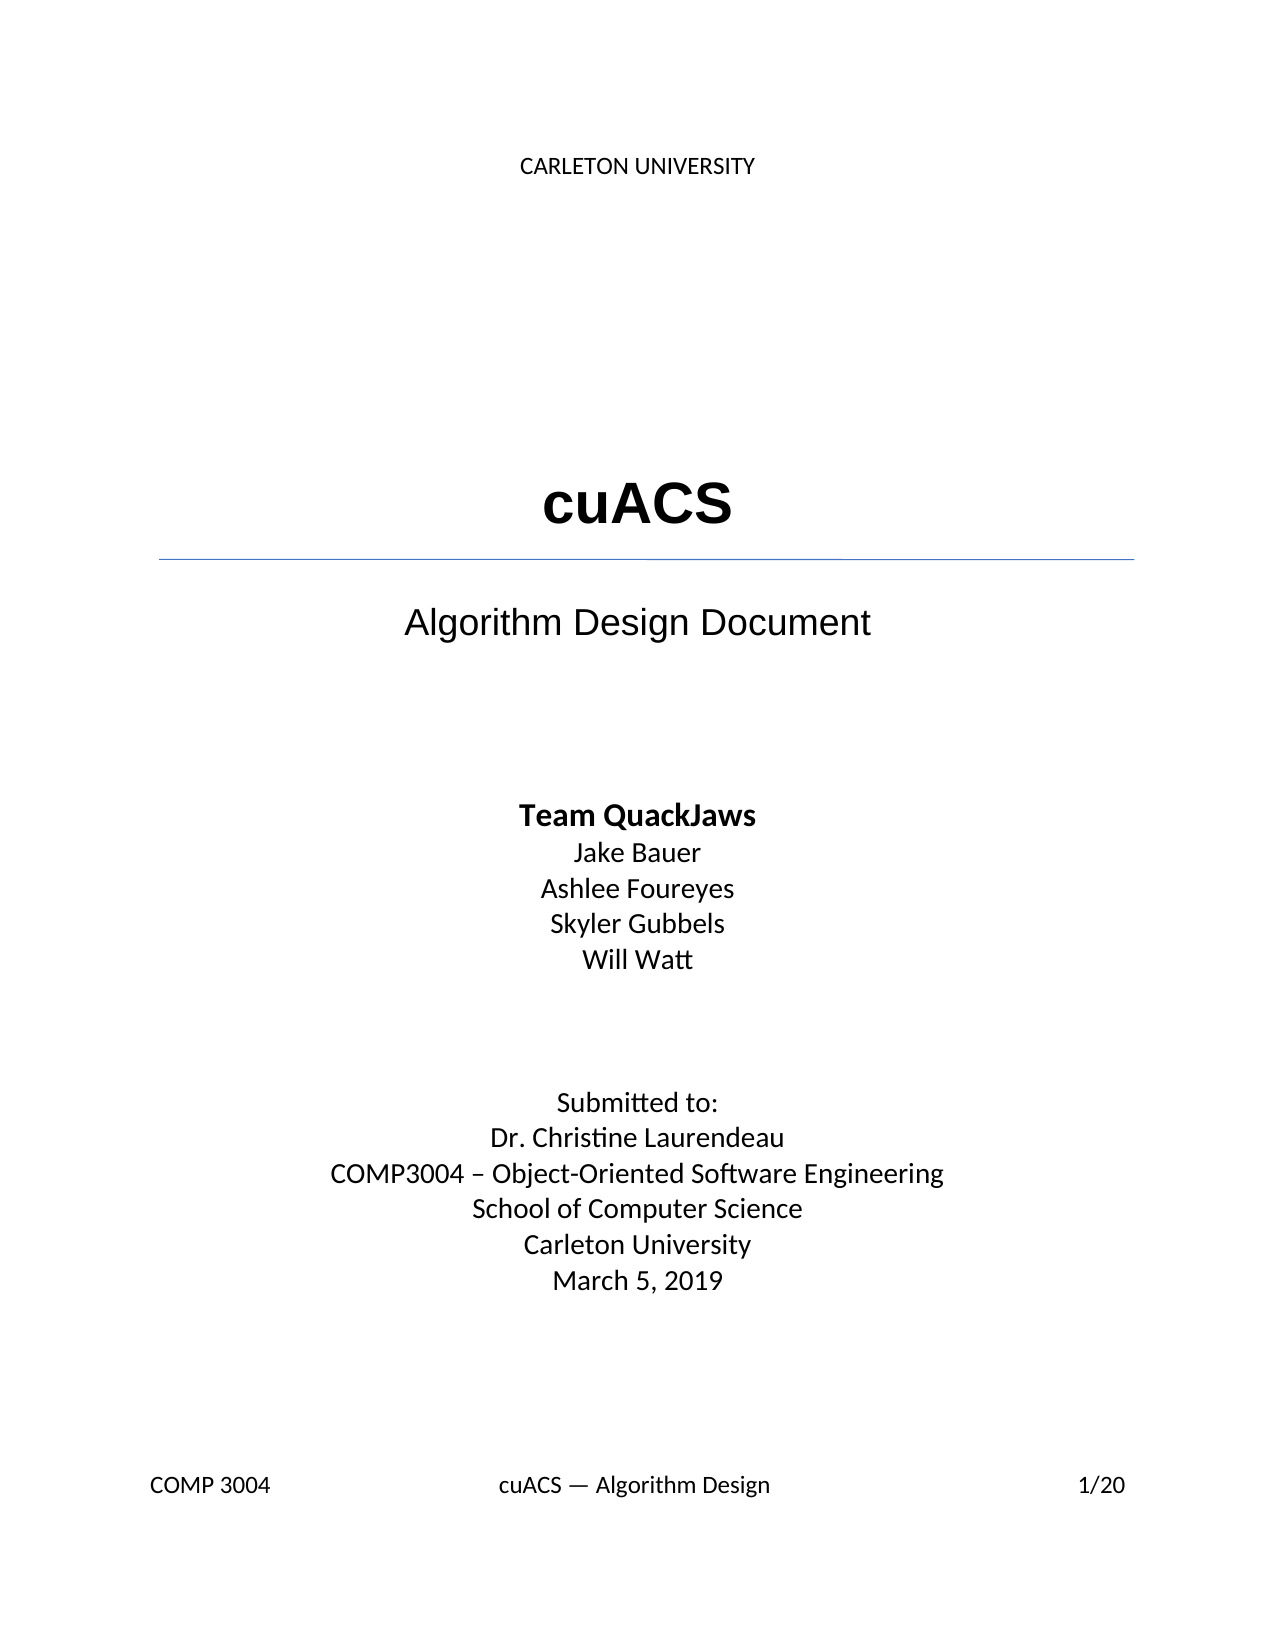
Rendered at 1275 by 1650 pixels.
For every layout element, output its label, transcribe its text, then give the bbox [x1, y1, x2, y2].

subtitle Algorithm Design Document [150, 600, 1125, 643]
text Skyler Gubbels [150, 906, 1125, 941]
text Carleton University [150, 1226, 1125, 1262]
text March 5, 2019 [150, 1262, 1125, 1297]
text Will Watt [150, 941, 1125, 977]
text Jake Bauer [150, 834, 1125, 870]
text School of Computer Science [150, 1191, 1125, 1226]
text Team QuackJaws [150, 793, 1125, 834]
text CARLETON UNIVERSITY [150, 150, 1125, 181]
title cuACS [150, 469, 1125, 536]
text COMP3004 – Object-Oriented Software Engineering [150, 1155, 1125, 1191]
text Dr. Christine Laurendeau [150, 1119, 1125, 1155]
text Submitted to: [150, 1084, 1125, 1119]
text Ashlee Foureyes [150, 870, 1125, 906]
